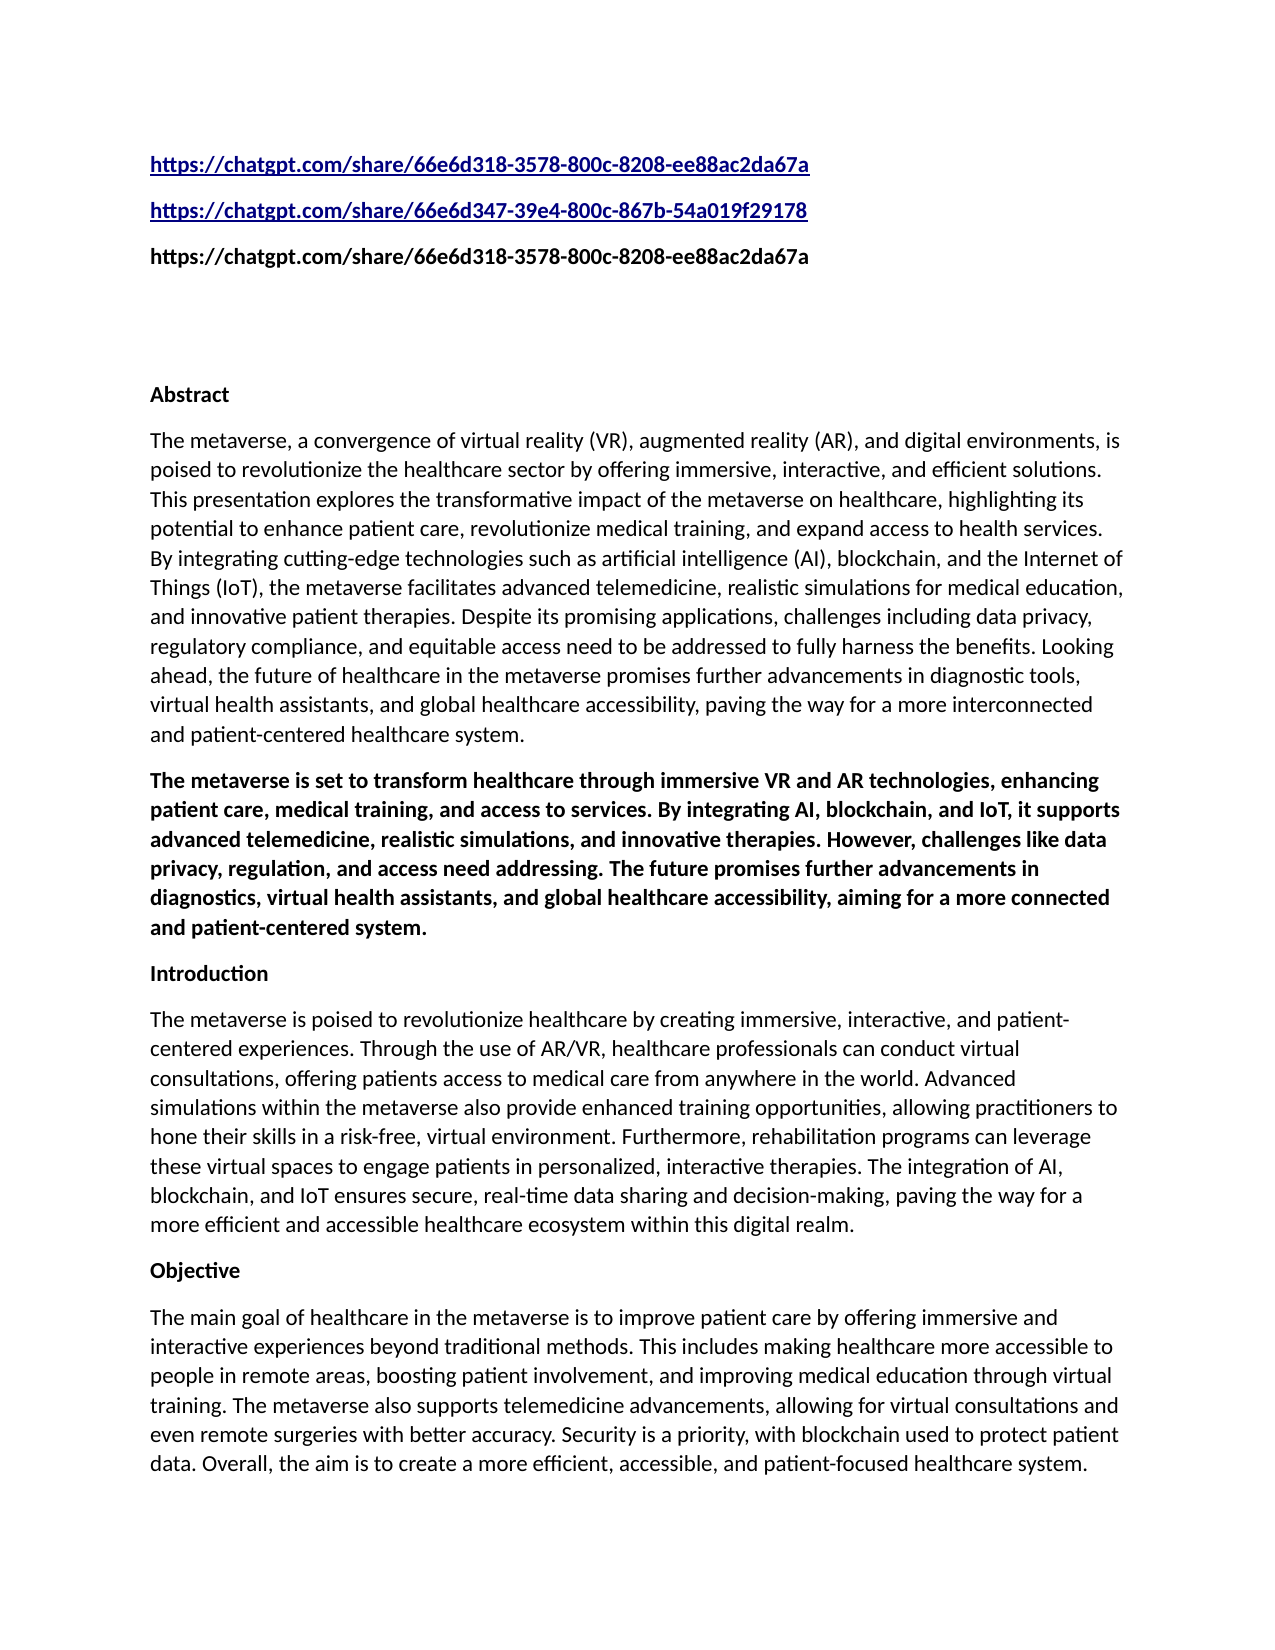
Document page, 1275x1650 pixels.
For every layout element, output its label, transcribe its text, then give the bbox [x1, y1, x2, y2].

text https://chatgpt.com/share/66e6d347-39e4-800c-867b-54a019f29178 [150, 196, 1125, 224]
text The main goal of healthcare in the metaverse is to improve patient care by offering immersive and interactive experiences beyond traditional methods. This includes making healthcare more accessible to people in remote areas, boosting patient involvement, and improving medical education through virtual training. The metaverse also supports telemedicine advancements, allowing for virtual consultations and even remote surgeries with better accuracy. Security is a priority, with blockchain used to protect patient data. Overall, the aim is to create a more efficient, accessible, and patient-focused healthcare system. [150, 1303, 1125, 1478]
text Introduction [150, 959, 1125, 987]
text https://chatgpt.com/share/66e6d318-3578-800c-8208-ee88ac2da67a [150, 242, 1125, 270]
text Abstract [150, 380, 1125, 408]
text The metaverse, a convergence of virtual reality (VR), augmented reality (AR), and digital environments, is poised to revolutionize the healthcare sector by offering immersive, interactive, and efficient solutions. This presentation explores the transformative impact of the metaverse on healthcare, highlighting its potential to enhance patient care, revolutionize medical training, and expand access to health services. By integrating cutting-edge technologies such as artificial intelligence (AI), blockchain, and the Internet of Things (IoT), the metaverse facilitates advanced telemedicine, realistic simulations for medical education, and innovative patient therapies. Despite its promising applications, challenges including data privacy, regulatory compliance, and equitable access need to be addressed to fully harness the benefits. Looking ahead, the future of healthcare in the metaverse promises further advancements in diagnostic tools, virtual health assistants, and global healthcare accessibility, paving the way for a more interconnected and patient-centered healthcare system. [150, 426, 1125, 748]
text The metaverse is poised to revolutionize healthcare by creating immersive, interactive, and patient-centered experiences. Through the use of AR/VR, healthcare professionals can conduct virtual consultations, offering patients access to medical care from anywhere in the world. Advanced simulations within the metaverse also provide enhanced training opportunities, allowing practitioners to hone their skills in a risk-free, virtual environment. Furthermore, rehabilitation programs can leverage these virtual spaces to engage patients in personalized, interactive therapies. The integration of AI, blockchain, and IoT ensures secure, real-time data sharing and decision-making, paving the way for a more efficient and accessible healthcare ecosystem within this digital realm. [150, 1005, 1125, 1239]
text Objective [150, 1257, 1125, 1285]
text https://chatgpt.com/share/66e6d318-3578-800c-8208-ee88ac2da67a [150, 150, 1125, 178]
text The metaverse is set to transform healthcare through immersive VR and AR technologies, enhancing patient care, medical training, and access to services. By integrating AI, blockchain, and IoT, it supports advanced telemedicine, realistic simulations, and innovative therapies. However, challenges like data privacy, regulation, and access need addressing. The future promises further advancements in diagnostics, virtual health assistants, and global healthcare accessibility, aiming for a more connected and patient-centered system. [150, 766, 1125, 941]
